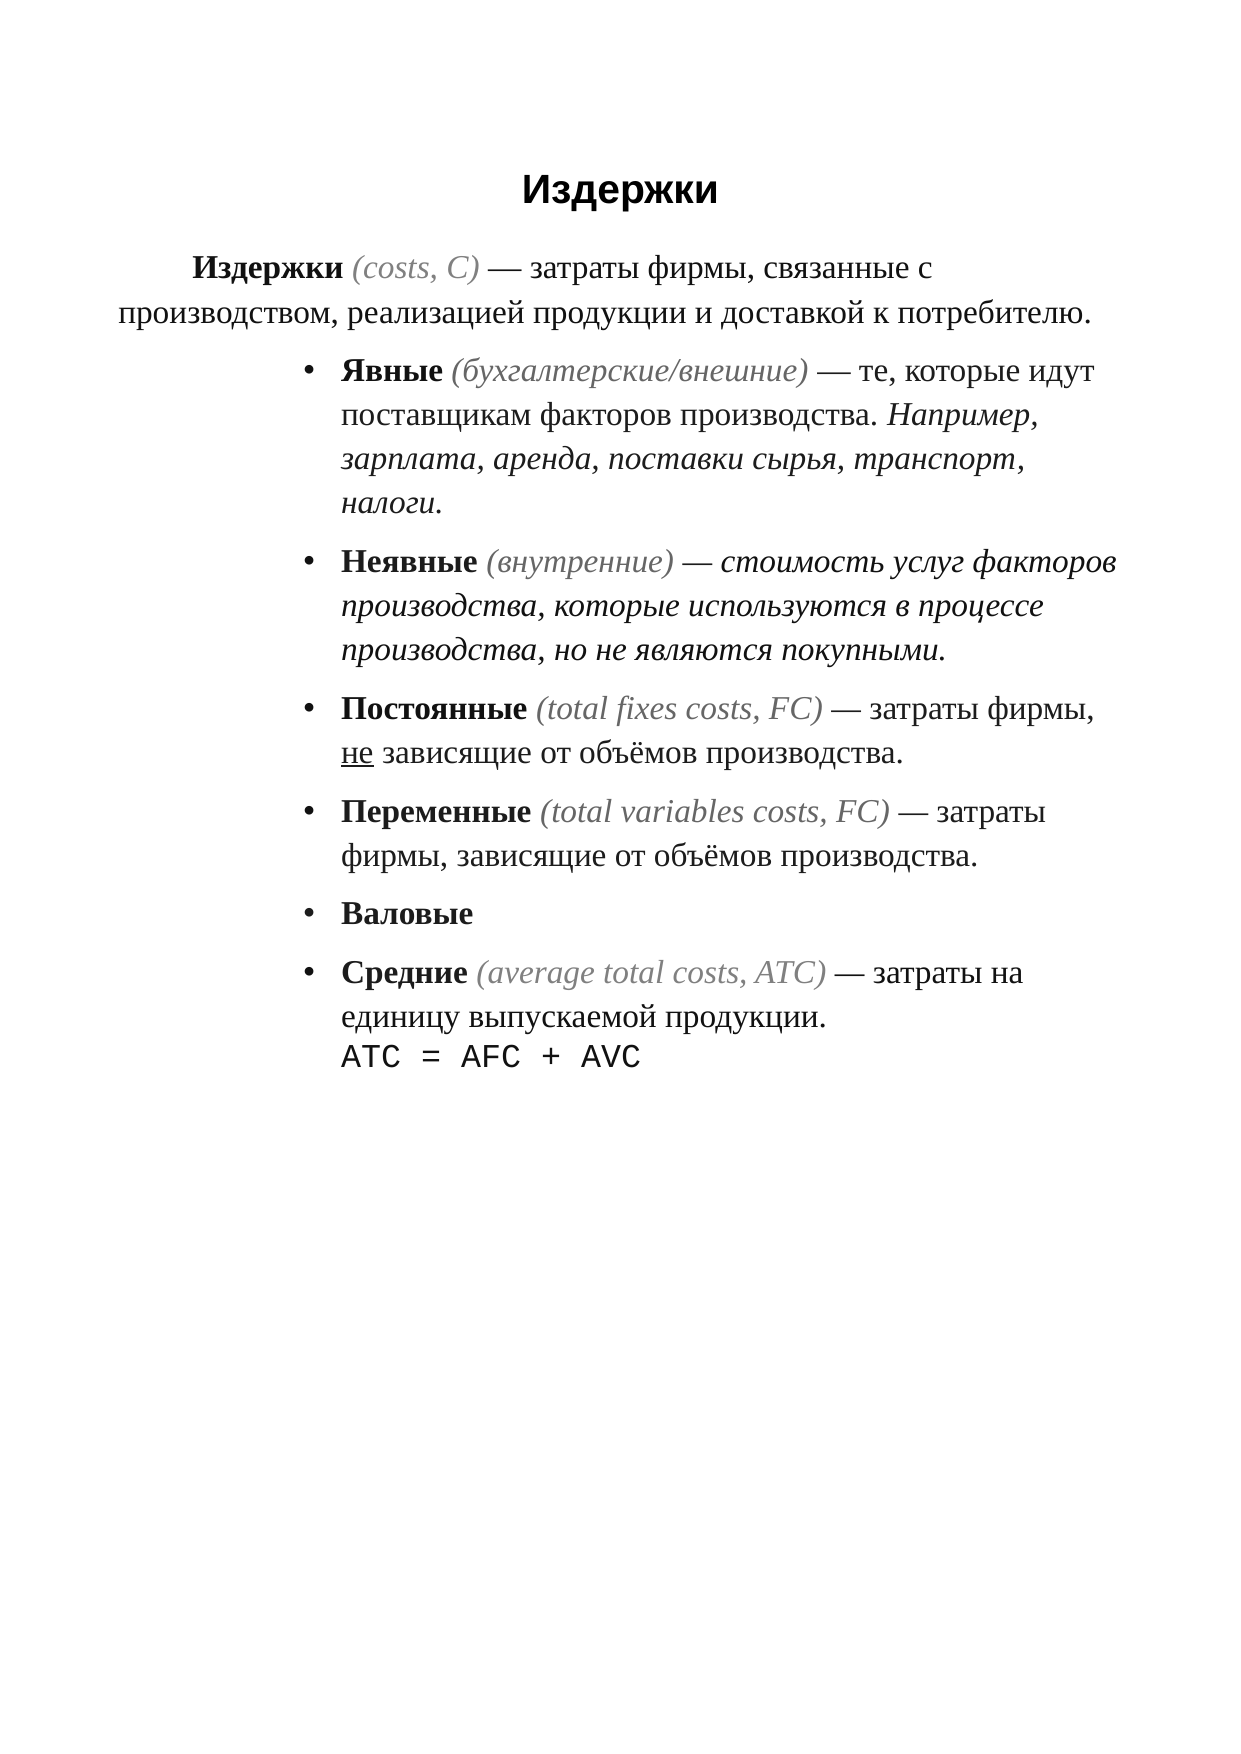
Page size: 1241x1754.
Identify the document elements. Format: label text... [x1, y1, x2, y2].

subtitle Издержки [118, 165, 1122, 212]
list Постоянные (total fixes costs, FC) — затраты фирмы, не зависящие от объёмов производства. [303, 688, 1122, 771]
list Неявные (внутренние) — стоимость услуг факторов производства, которые используются в процессе производства, но не являются покупными. [303, 541, 1122, 668]
list Переменные (total variables costs, FC) — затраты фирмы, зависящие от объёмов производства. [303, 791, 1122, 873]
list Средние (average total costs, ATC) — затраты на единицу выпускаемой продукции. ATC = AFC + AVC [303, 952, 1122, 1078]
list Валовые [303, 893, 1122, 932]
list Явные (бухгалтерские/внешние) — те, которые идут поставщикам факторов производства. Например, зарплата, аренда, поставки сырья, транспорт, налоги. [303, 351, 1122, 521]
text Издержки (costs, C) — затраты фирмы, связанные с производством, реализацией продукции и доставкой к потребителю. [118, 248, 1122, 330]
